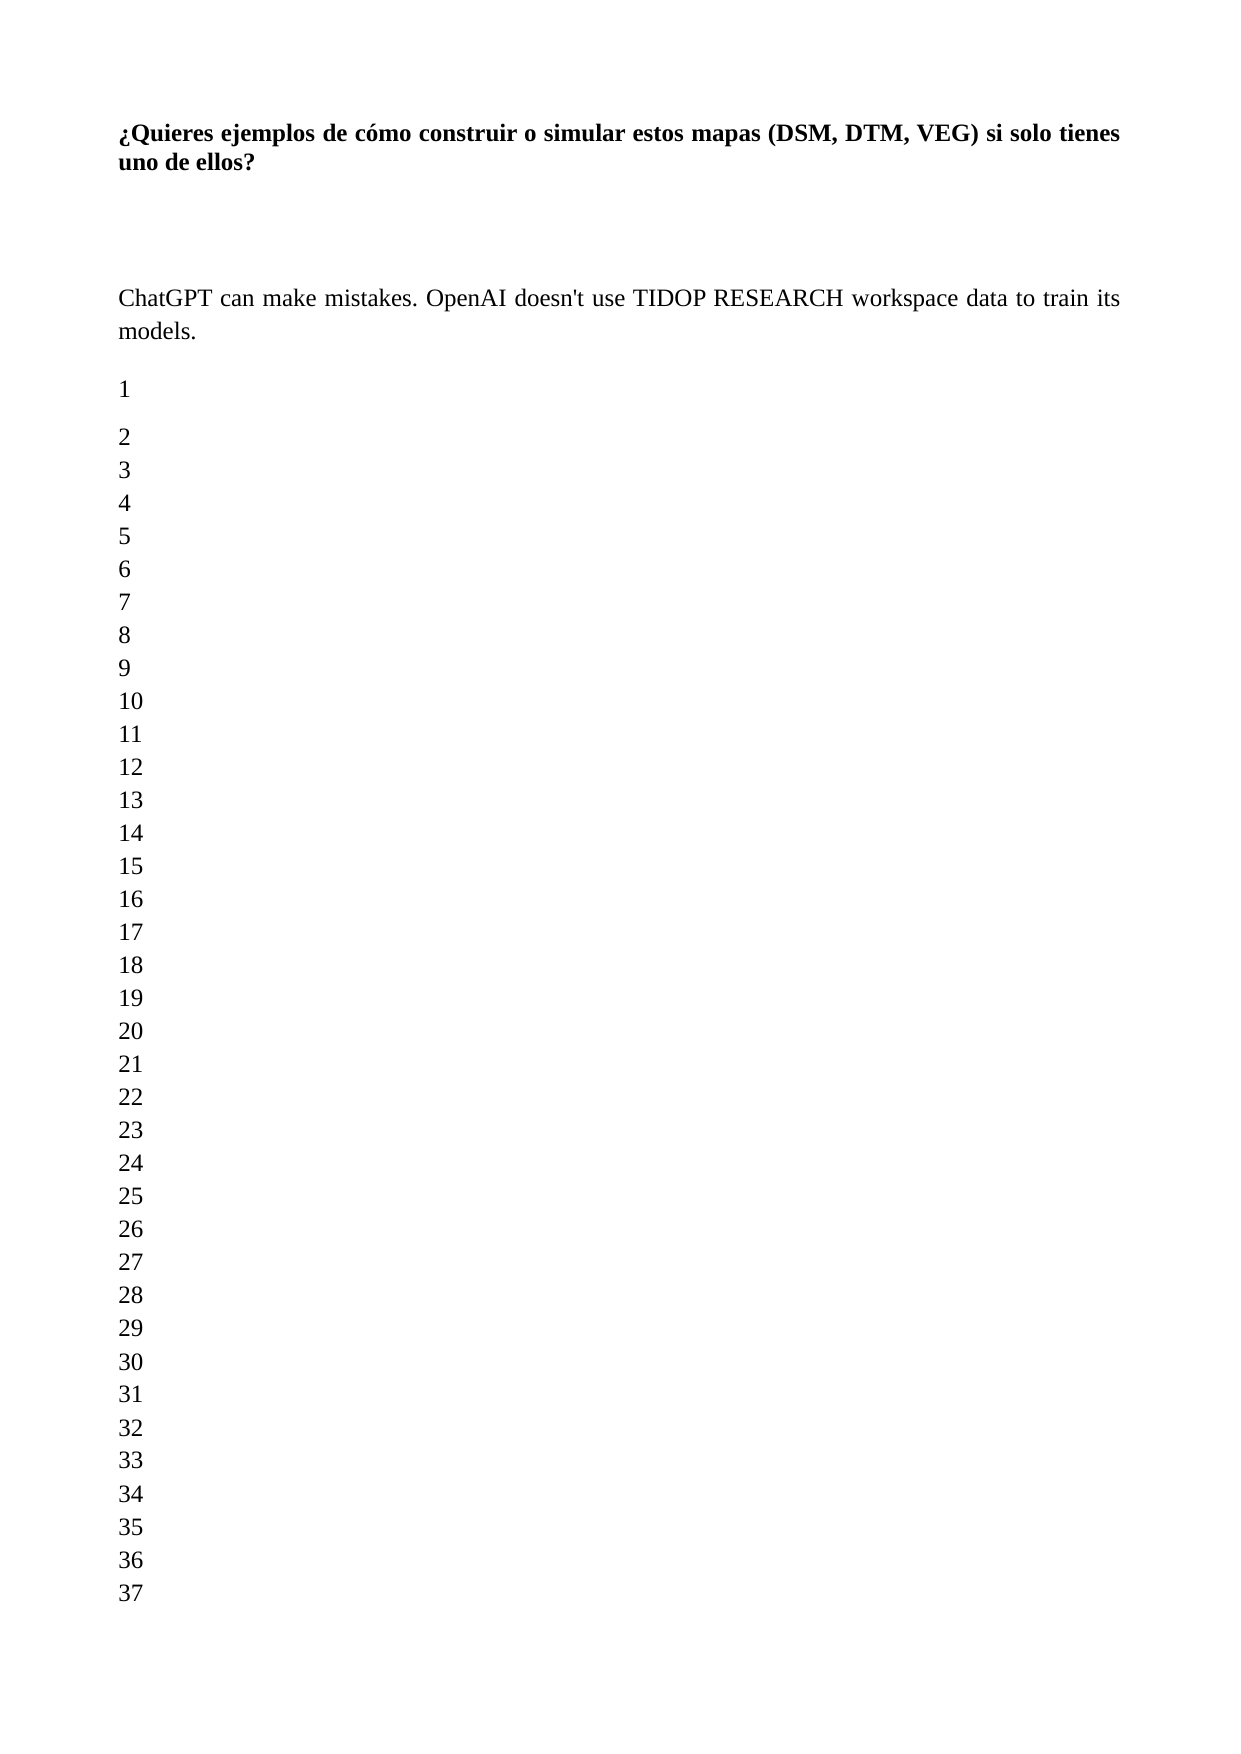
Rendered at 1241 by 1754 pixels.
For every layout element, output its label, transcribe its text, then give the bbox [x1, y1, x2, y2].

text 32 [118, 1413, 1122, 1441]
text 14 [118, 818, 1122, 847]
text 8 [118, 620, 1122, 649]
text 2 [118, 422, 1122, 451]
text 37 [118, 1578, 1122, 1606]
text 9 [118, 653, 1122, 682]
text 5 [118, 521, 1122, 550]
text 3 [118, 455, 1122, 484]
text 29 [118, 1313, 1122, 1342]
text 33 [118, 1446, 1122, 1474]
text 10 [118, 686, 1122, 715]
text 16 [118, 884, 1122, 913]
text 34 [118, 1479, 1122, 1507]
text 6 [118, 554, 1122, 583]
text 30 [118, 1347, 1122, 1375]
text 11 [118, 719, 1122, 748]
text 28 [118, 1281, 1122, 1309]
text 27 [118, 1247, 1122, 1276]
subtitle ¿Quieres ejemplos de cómo construir o simular estos mapas (DSM, DTM, VEG) si solo tienes uno de ellos? [118, 118, 1122, 176]
text 4 [118, 488, 1122, 517]
text 12 [118, 752, 1122, 781]
text 13 [118, 785, 1122, 814]
text 18 [118, 950, 1122, 979]
text 15 [118, 851, 1122, 880]
text ChatGPT can make mistakes. OpenAI doesn't use TIDOP RESEARCH workspace data to train its models. [118, 283, 1122, 345]
text 20 [118, 1016, 1122, 1045]
text 21 [118, 1049, 1122, 1078]
text 7 [118, 587, 1122, 616]
text 31 [118, 1379, 1122, 1408]
text 19 [118, 983, 1122, 1012]
text 24 [118, 1148, 1122, 1177]
text 22 [118, 1082, 1122, 1111]
text 25 [118, 1181, 1122, 1210]
text 17 [118, 917, 1122, 946]
text 23 [118, 1115, 1122, 1144]
text 36 [118, 1545, 1122, 1573]
text 35 [118, 1512, 1122, 1540]
text 1 [118, 374, 1122, 403]
text 26 [118, 1214, 1122, 1243]
